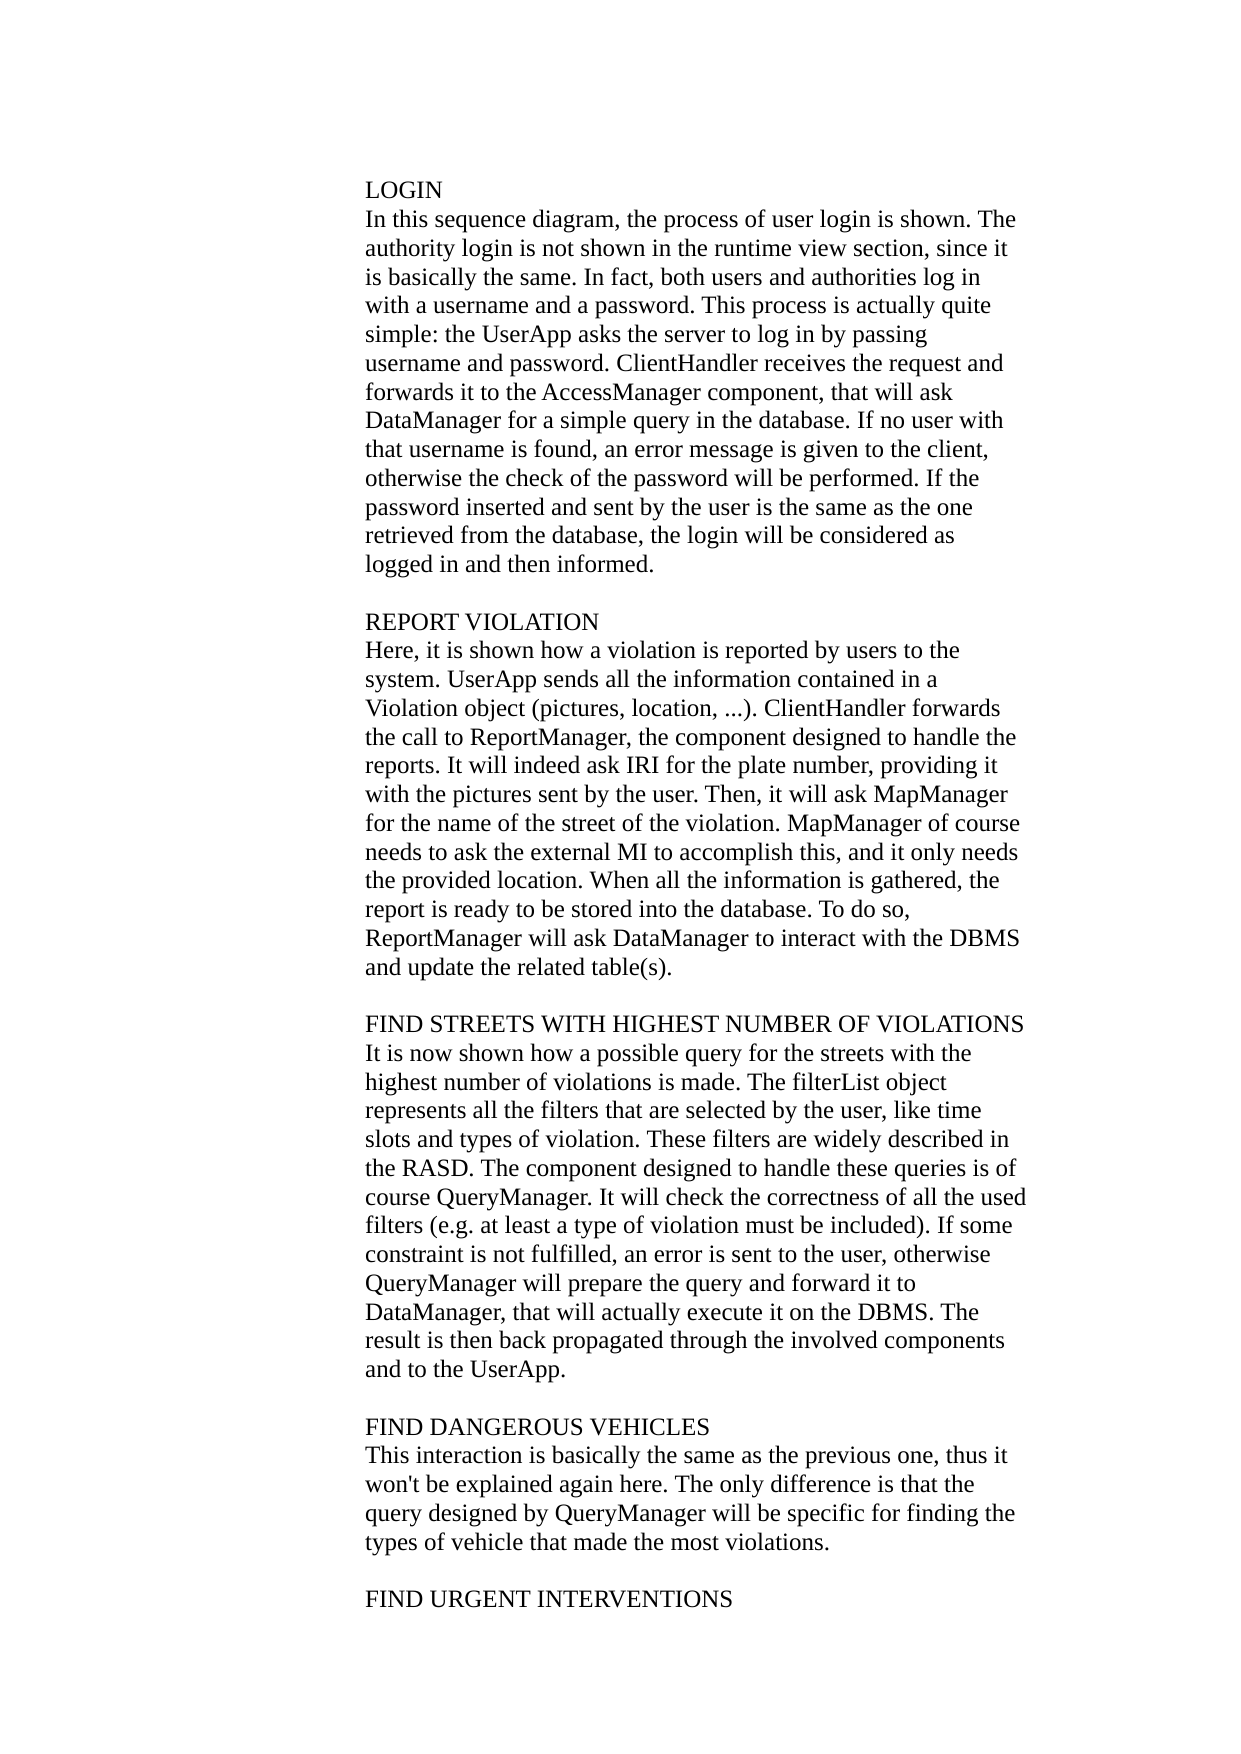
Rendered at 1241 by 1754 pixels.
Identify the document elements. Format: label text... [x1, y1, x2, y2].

text It is now shown how a possible query for the streets with the highest number of violations is made. The filterList object represents all the filters that are selected by the user, like time slots and types of violation. These filters are widely described in the RASD. The component designed to handle these queries is of course QueryManager. It will check the correctness of all the used filters (e.g. at least a type of violation must be included). If some constraint is not fulfilled, an error is sent to the user, otherwise QueryManager will prepare the query and forward it to DataManager, that will actually execute it on the DBMS. The result is then back propagated through the involved components and to the UserApp. [365, 1038, 1028, 1383]
text FIND DANGEROUS VEHICLES [365, 1412, 1028, 1441]
text Here, it is shown how a violation is reported by users to the system. UserApp sends all the information contained in a Violation object (pictures, location, ...). ClientHandler forwards the call to ReportManager, the component designed to handle the reports. It will indeed ask IRI for the plate number, providing it with the pictures sent by the user. Then, it will ask MapManager for the name of the street of the violation. MapManager of course needs to ask the external MI to accomplish this, and it only needs the provided location. When all the information is gathered, the report is ready to be stored into the database. To do so, ReportManager will ask DataManager to interact with the DBMS and update the related table(s). [365, 636, 1028, 981]
text In this sequence diagram, the process of user login is shown. The authority login is not shown in the runtime view section, since it is basically the same. In fact, both users and authorities log in with a username and a password. This process is actually quite simple: the UserApp asks the server to log in by passing username and password. ClientHandler receives the request and forwards it to the AccessManager component, that will ask DataManager for a simple query in the database. If no user with that username is found, an error message is given to the client, otherwise the check of the password will be performed. If the password inserted and sent by the user is the same as the one retrieved from the database, the login will be considered as logged in and then informed. [365, 204, 1028, 578]
text FIND URGENT INTERVENTIONS [365, 1584, 1028, 1613]
text This interaction is basically the same as the previous one, thus it won't be explained again here. The only difference is that the query designed by QueryManager will be specific for finding the types of vehicle that made the most violations. [365, 1441, 1028, 1556]
text LOGIN [365, 176, 1028, 204]
text FIND STREETS WITH HIGHEST NUMBER OF VIOLATIONS [365, 1009, 1028, 1038]
text REPORT VIOLATION [365, 607, 1028, 636]
